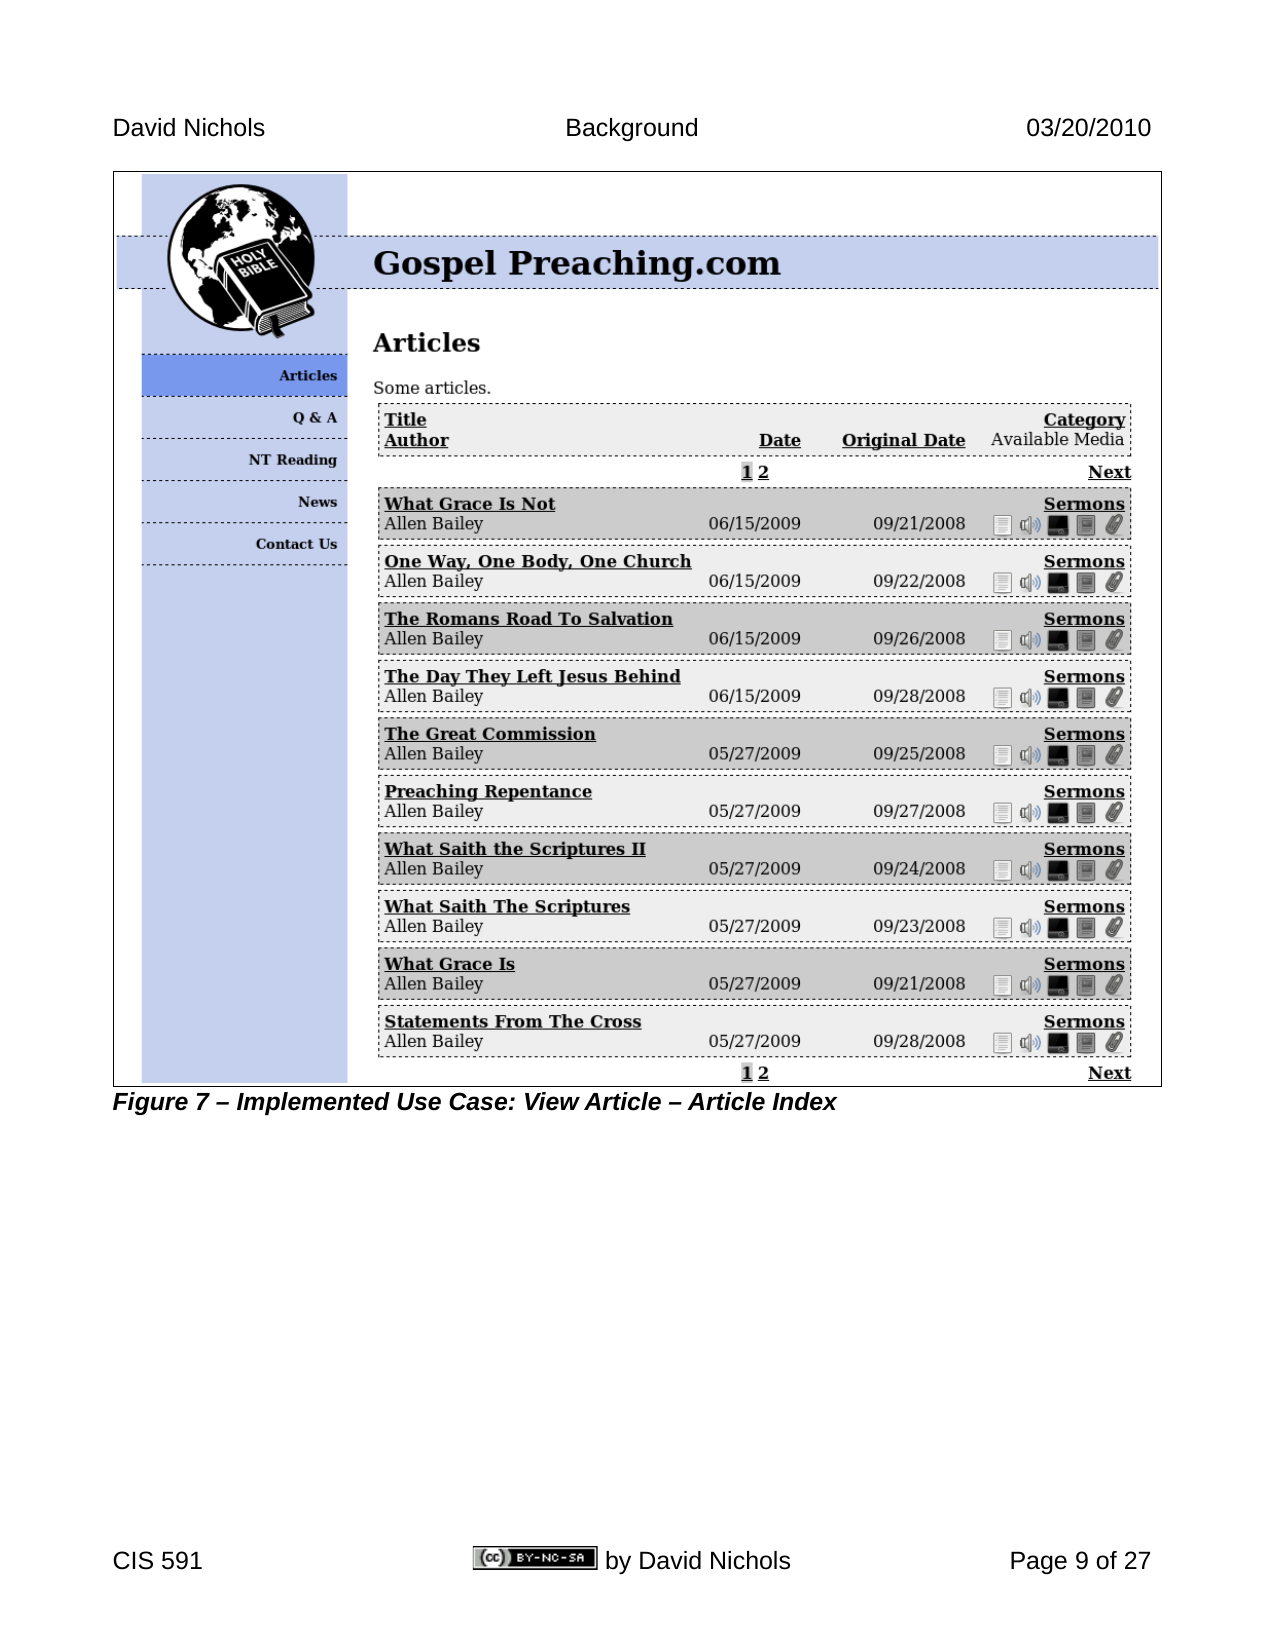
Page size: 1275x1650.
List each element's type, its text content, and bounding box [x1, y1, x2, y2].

picture [472, 1546, 598, 1570]
subtitle Figure 7 – Implemented Use Case: View Article – Article Index [112, 172, 1162, 1116]
picture [116, 174, 1159, 1083]
